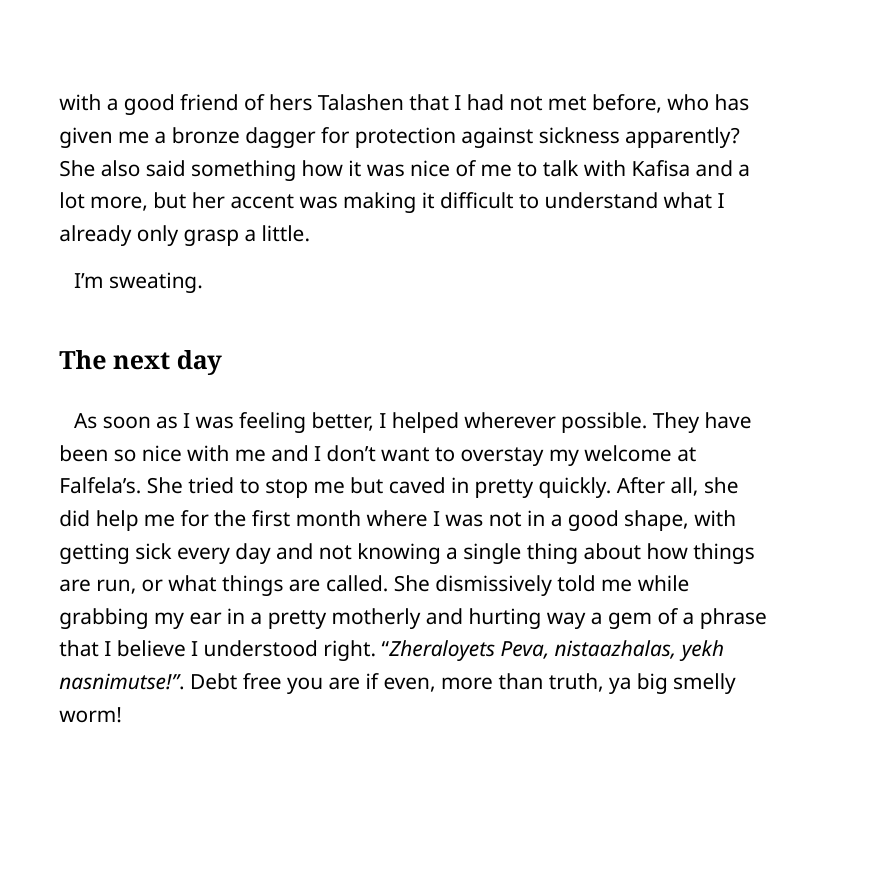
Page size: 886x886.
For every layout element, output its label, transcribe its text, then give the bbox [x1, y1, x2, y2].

text As soon as I was feeling better, I helped wherever possible. They have been so nice with me and I don’t want to overstay my welcome at Falfela’s. She tried to stop me but caved in pretty quickly. After all, she did help me for the first month where I was not in a good shape, with getting sick every day and not knowing a single thing about how things are run, or what things are called. She dismissively told me while grabbing my ear in a pretty motherly and hurting way a gem of a phrase that I believe I understood right. “Zheraloyets Peva, nistaazhalas, yekh nasnimutse!”. Debt free you are if even, more than truth, ya big smelly worm! [59, 406, 768, 728]
text I’m sweating. [59, 266, 768, 294]
text with a good friend of hers Talashen that I had not met before, who has given me a bronze dagger for protection against sickness apparently? She also said something how it was nice of me to talk with Kafisa and a lot more, but her accent was making it difficult to understand what I already only grasp a little. [59, 88, 768, 247]
subtitle The next day [59, 343, 768, 377]
